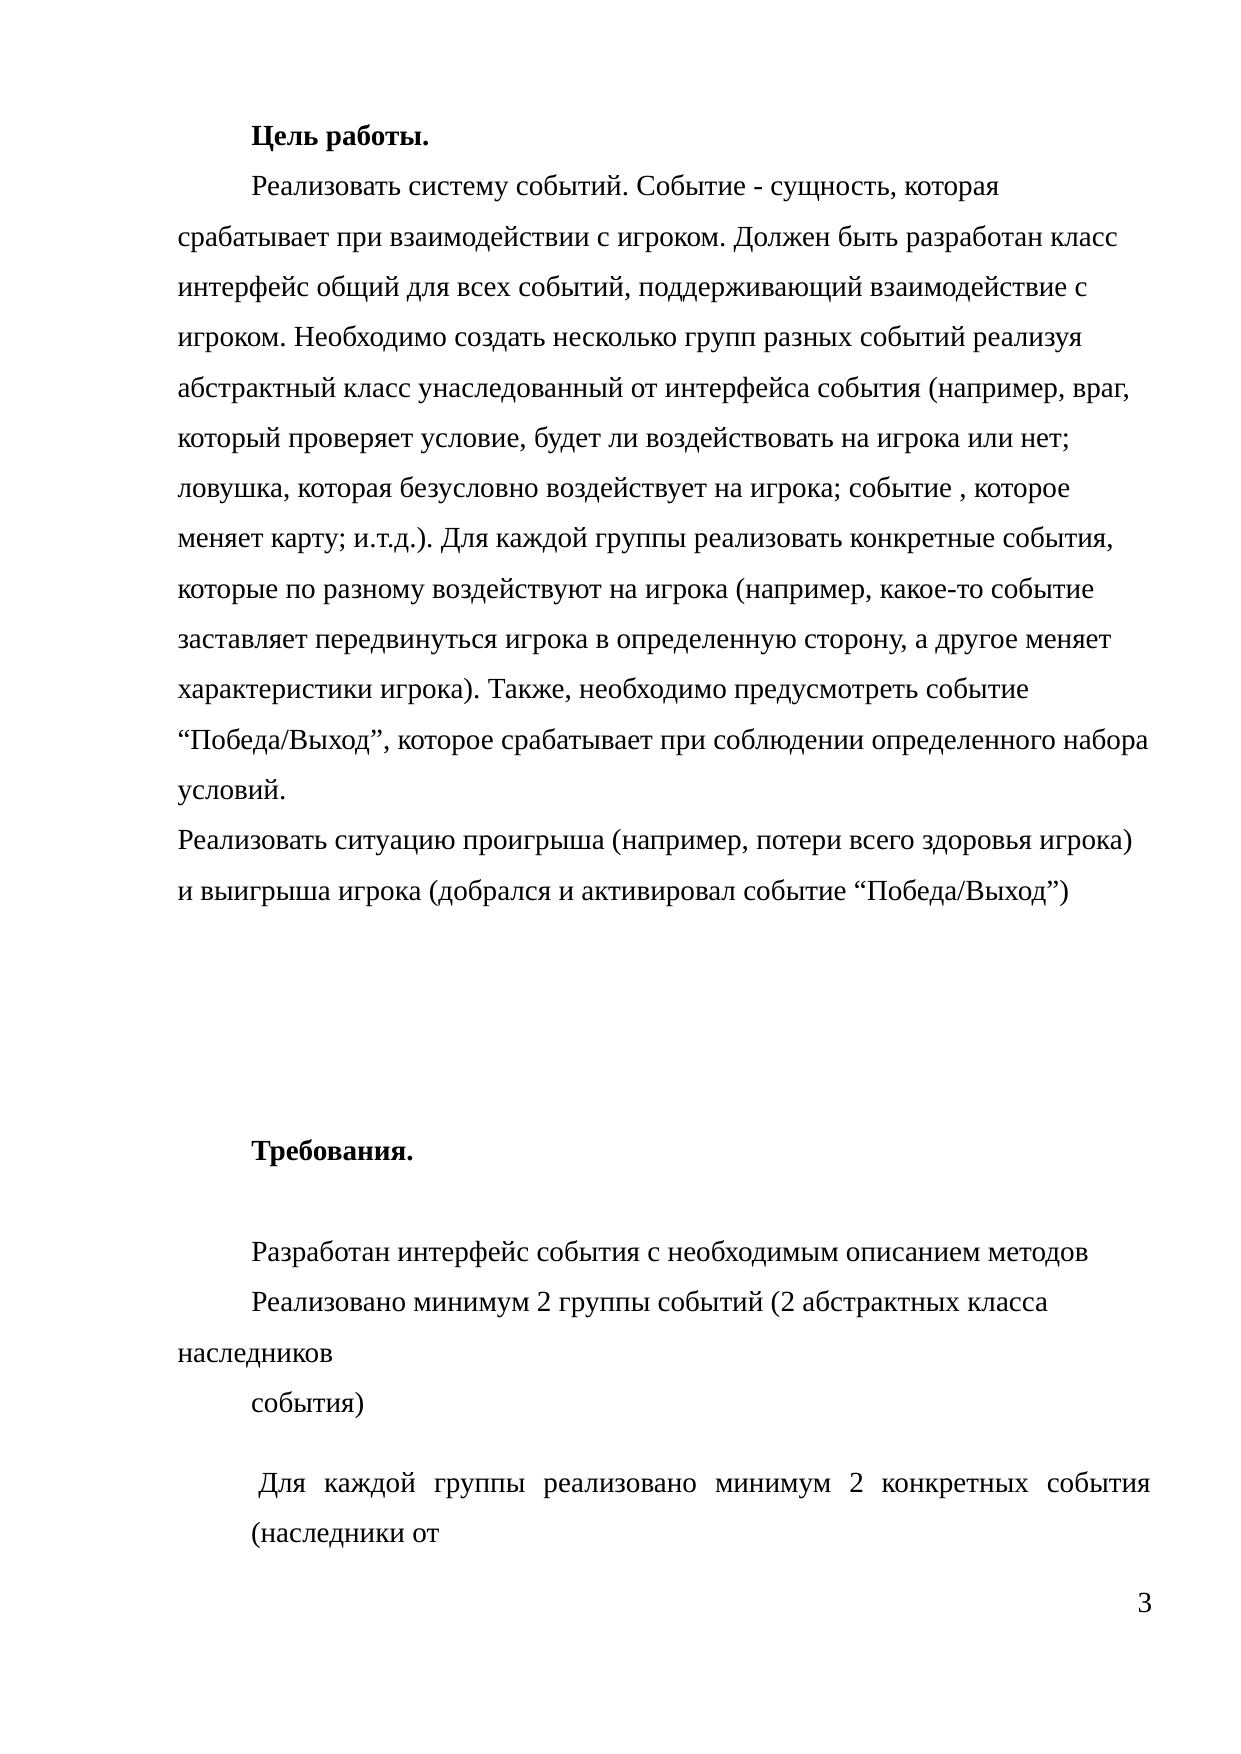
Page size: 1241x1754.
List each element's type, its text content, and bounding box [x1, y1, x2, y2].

text Реализовать систему событий. Событие - сущность, которая срабатывает при взаимодействии с игроком. Должен быть разработан класс интерфейс общий для всех событий, поддерживающий взаимодействие с игроком. Необходимо создать несколько групп разных событий реализуя абстрактный класс унаследованный от интерфейса события (например, враг, который проверяет условие, будет ли воздействовать на игрока или нет; ловушка, которая безусловно воздействует на игрока; событие , которое меняет карту; и.т.д.). Для каждой группы реализовать конкретные события, которые по разному воздействуют на игрока (например, какое-то событие заставляет передвинуться игрока в определенную сторону, а другое меняет характеристики игрока). Также, необходимо предусмотреть событие “Победа/Выход”, которое срабатывает при соблюдении определенного набора условий. Реализовать ситуацию проигрыша (например, потери всего здоровья игрока) и выигрыша игрока (добрался и активировал событие “Победа/Выход”) [177, 168, 1152, 906]
list Для каждой группы реализовано минимум 2 конкретных события (наследники от [221, 1465, 1152, 1549]
subtitle Требования. [177, 1133, 1152, 1167]
text Разработан интерфейс события с необходимым описанием методов Реализовано минимум 2 группы событий (2 абстрактных класса наследников [177, 1234, 1152, 1368]
list события) [221, 1385, 1152, 1419]
subtitle Цель работы. [177, 118, 1152, 152]
